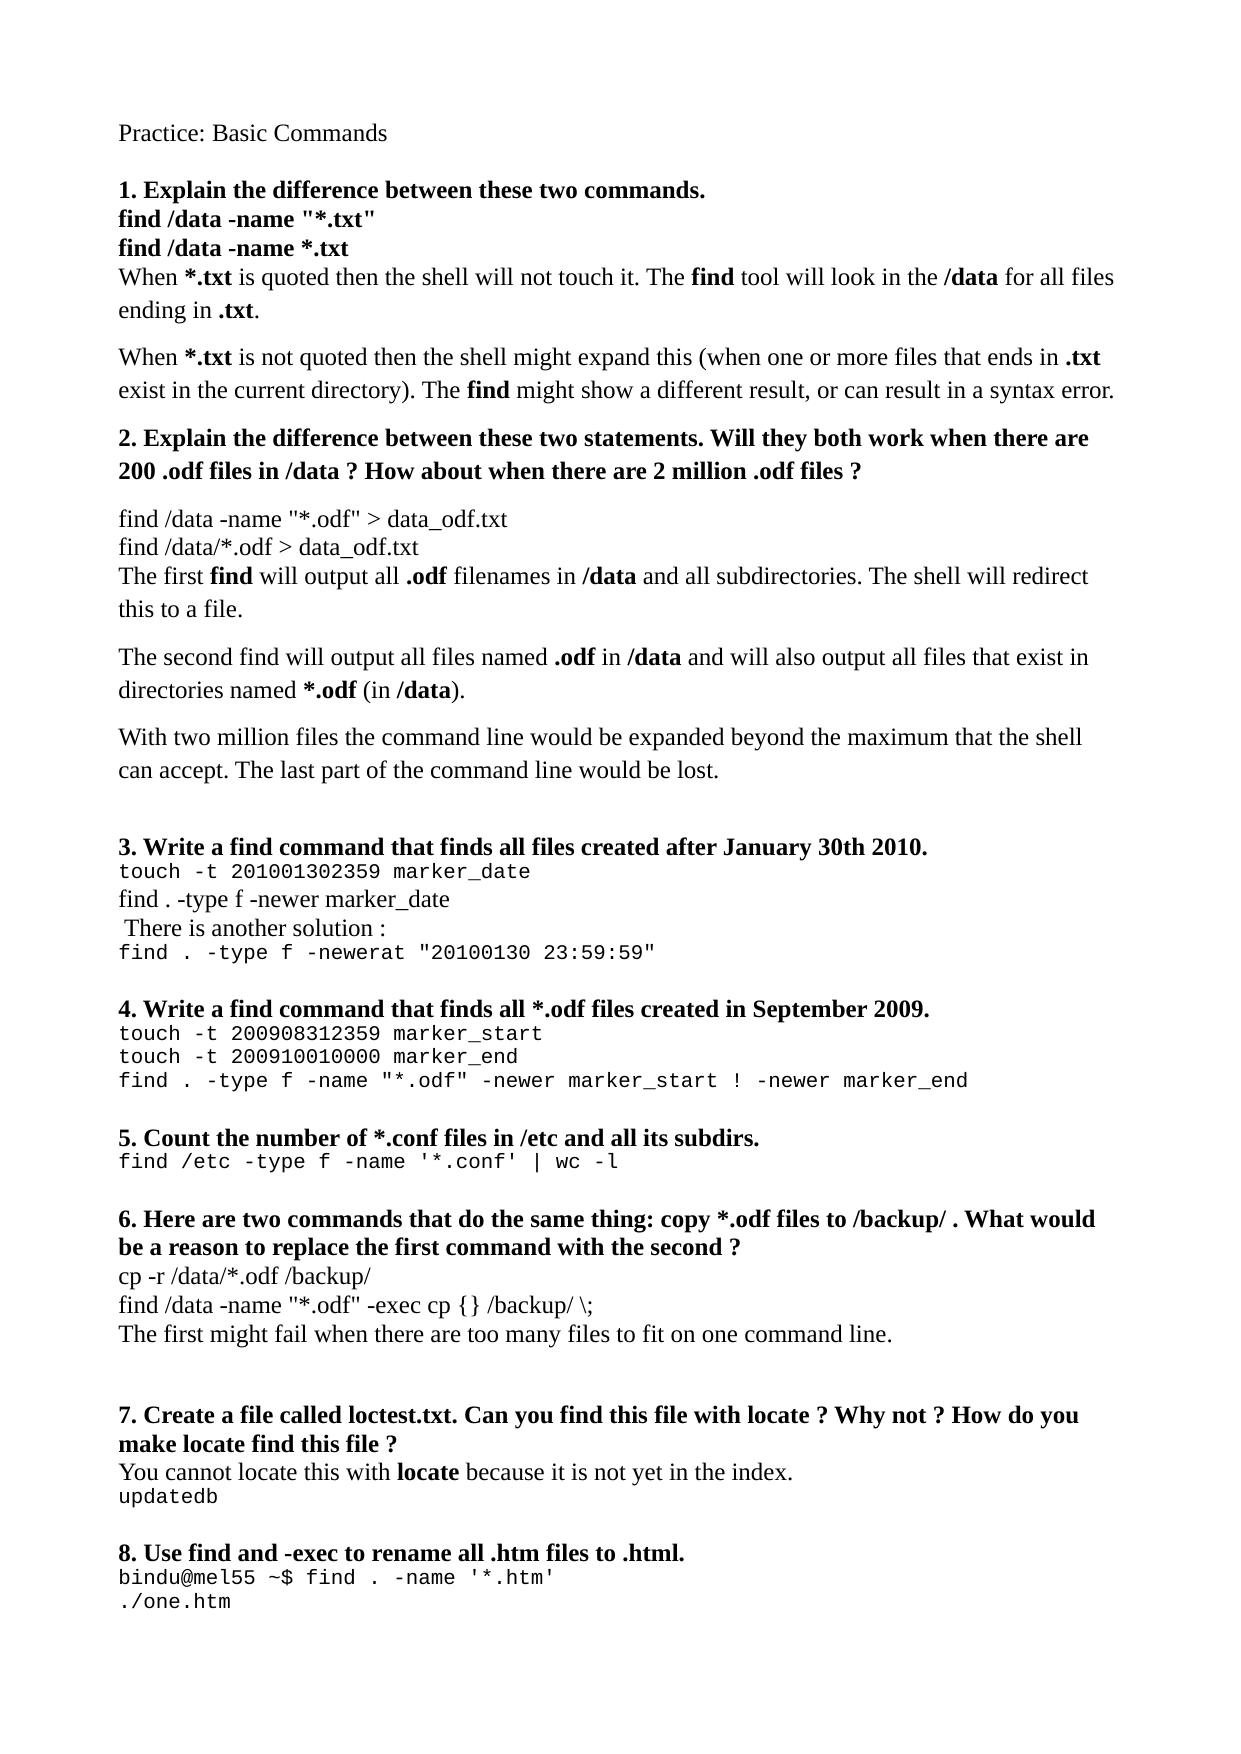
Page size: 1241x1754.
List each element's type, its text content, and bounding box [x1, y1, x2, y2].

text 4. Write a find command that finds all *.odf files created in September 2009. [118, 994, 1122, 1023]
text 3. Write a find command that finds all files created after January 30th 2010. [118, 832, 1122, 861]
text find /data -name "*.odf" -exec cp {} /backup/ \; [118, 1290, 1122, 1319]
text find /data -name "*.txt" [118, 204, 1122, 233]
text When *.txt is not quoted then the shell might expand this (when one or more files that ends in .txt exist in the current directory). The find might show a different result, or can result in a syntax error. [118, 342, 1122, 404]
text find /data -name *.txt [118, 233, 1122, 262]
text The second find will output all files named .odf in /data and will also output all files that exist in directories named *.odf (in /data). [118, 642, 1122, 704]
text find . -type f -name "*.odf" -newer marker_start ! -newer marker_end [118, 1070, 1122, 1094]
text touch -t 200910010000 marker_end [118, 1047, 1122, 1070]
text When *.txt is quoted then the shell will not touch it. The find tool will look in the /data for all files ending in .txt. [118, 262, 1122, 324]
text 6. Here are two commands that do the same thing: copy *.odf files to /backup/ . What would be a reason to replace the first command with the second ? [118, 1204, 1122, 1261]
text find /data -name "*.odf" > data_odf.txt [118, 504, 1122, 532]
text bindu@mel55 ~$ find . -name '*.htm' [118, 1567, 1122, 1591]
text 7. Create a file called loctest.txt. Can you find this file with locate ? Why not ? How do you make locate find this file ? [118, 1400, 1122, 1457]
text cp -r /data/*.odf /backup/ [118, 1261, 1122, 1290]
text updatedb [118, 1486, 1122, 1510]
text touch -t 200908312359 marker_start [118, 1023, 1122, 1047]
text 2. Explain the difference between these two statements. Will they both work when there are 200 .odf files in /data ? How about when there are 2 million .odf files ? [118, 423, 1122, 485]
text The first find will output all .odf filenames in /data and all subdirectories. The shell will redirect this to a file. [118, 561, 1122, 623]
text find . -type f -newerat "20100130 23:59:59" [118, 942, 1122, 965]
text 1. Explain the difference between these two commands. [118, 176, 1122, 204]
text find /etc -type f -name '*.conf' | wc -l [118, 1151, 1122, 1175]
text You cannot locate this with locate because it is not yet in the index. [118, 1457, 1122, 1486]
text touch -t 201001302359 marker_date [118, 861, 1122, 884]
text Practice: Basic Commands [118, 118, 1122, 147]
text 8. Use find and -exec to rename all .htm files to .html. [118, 1538, 1122, 1567]
text 5. Count the number of *.conf files in /etc and all its subdirs. [118, 1123, 1122, 1151]
text The first might fail when there are too many files to fit on one command line. [118, 1319, 1122, 1347]
text find /data/*.odf > data_odf.txt [118, 532, 1122, 561]
text ./one.htm [118, 1591, 1122, 1614]
text There is another solution : [118, 913, 1122, 942]
text With two million files the command line would be expanded beyond the maximum that the shell can accept. The last part of the command line would be lost. [118, 722, 1122, 784]
text find . -type f -newer marker_date [118, 884, 1122, 913]
